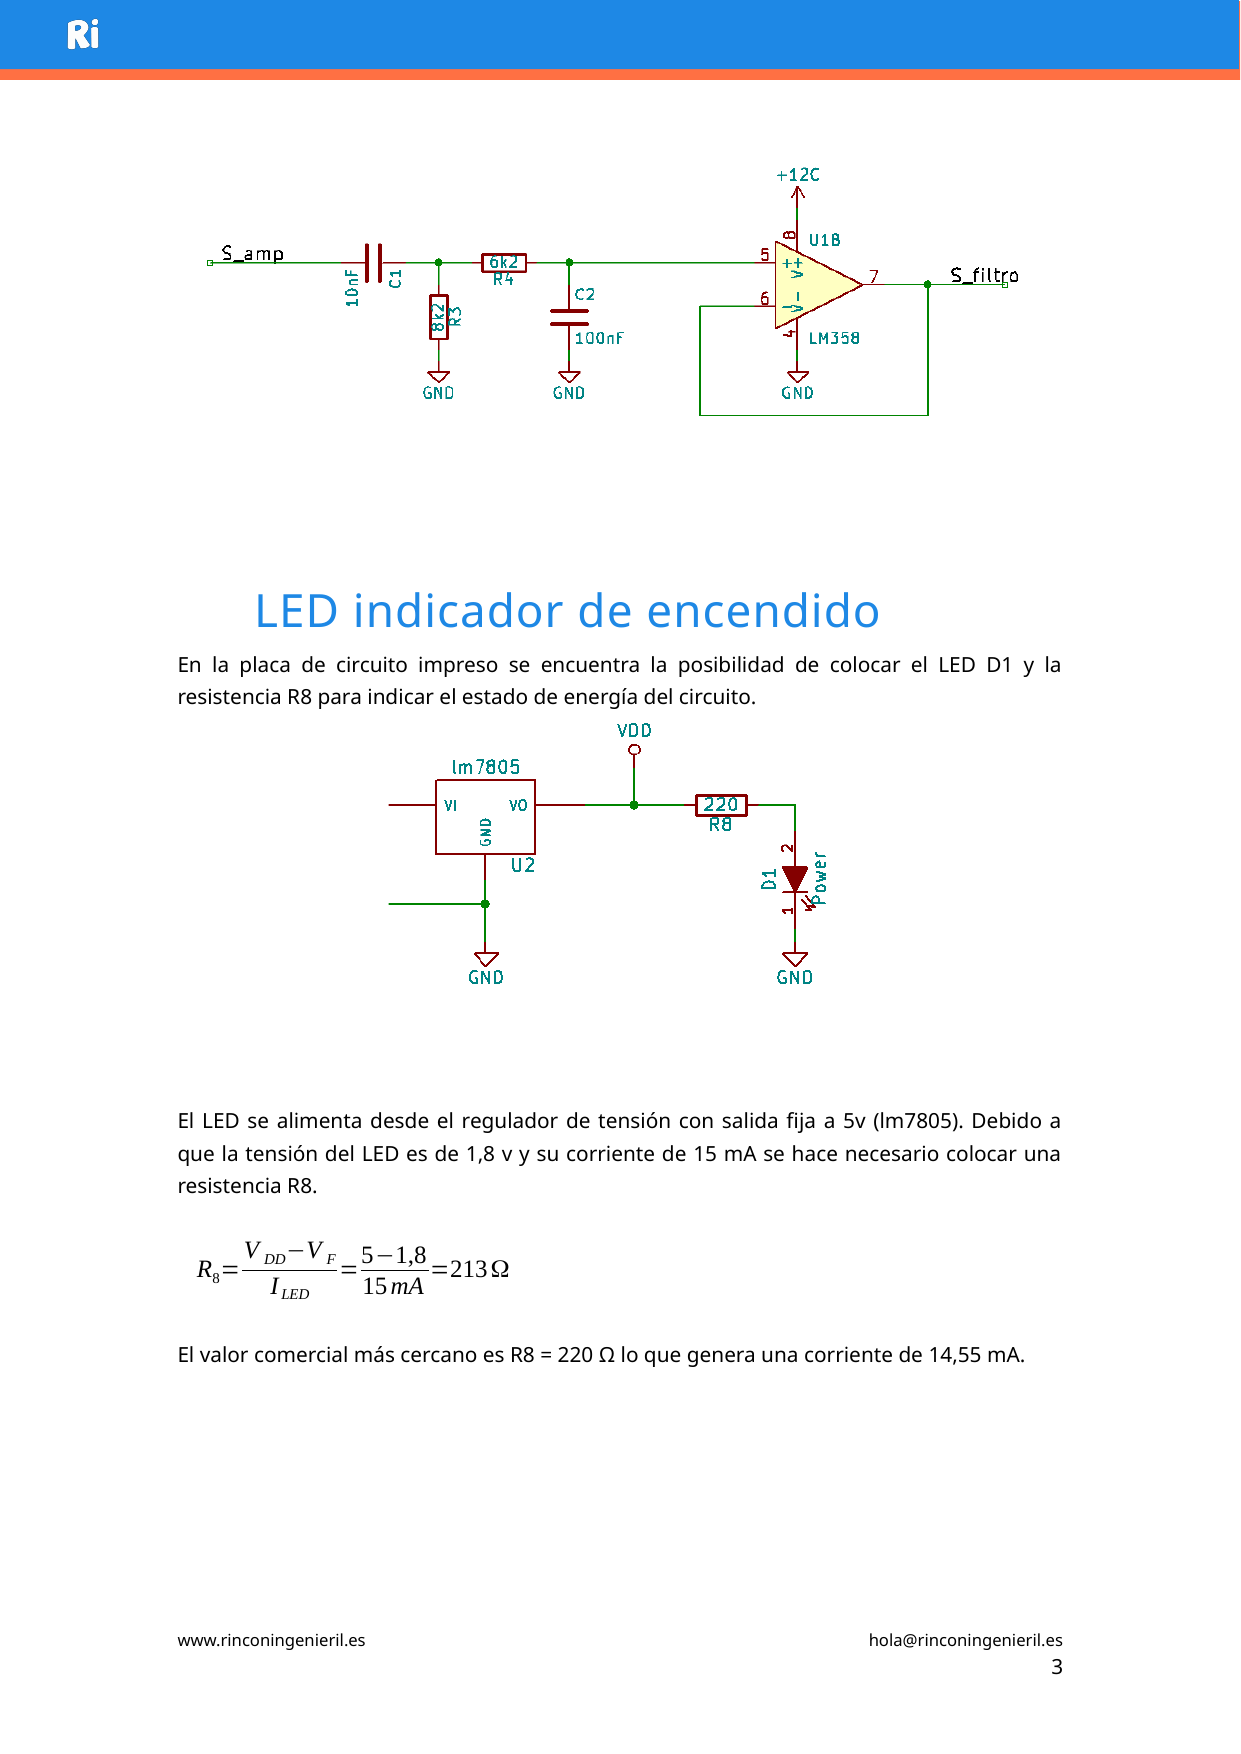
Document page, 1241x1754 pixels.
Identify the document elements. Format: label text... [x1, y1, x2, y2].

text El LED se alimenta desde el regulador de tensión con salida fija a 5v (lm7805). Debido a que la tensión del LED es de 1,8 v y su corriente de 15 mA se hace necesario colocar una resistencia R8. [177, 1106, 1063, 1200]
title LED indicador de encendido [254, 578, 1063, 641]
picture [388, 714, 852, 1002]
text El valor comercial más cercano es R8 = 220 Ω lo que genera una corriente de 14,55 mA. [177, 1340, 1063, 1368]
text En la placa de circuito impreso se encuentra la posibilidad de colocar el LED D1 y la resistencia R8 para indicar el estado de energía del circuito. [177, 650, 1063, 711]
picture [66, 17, 100, 51]
picture [177, 147, 1063, 477]
